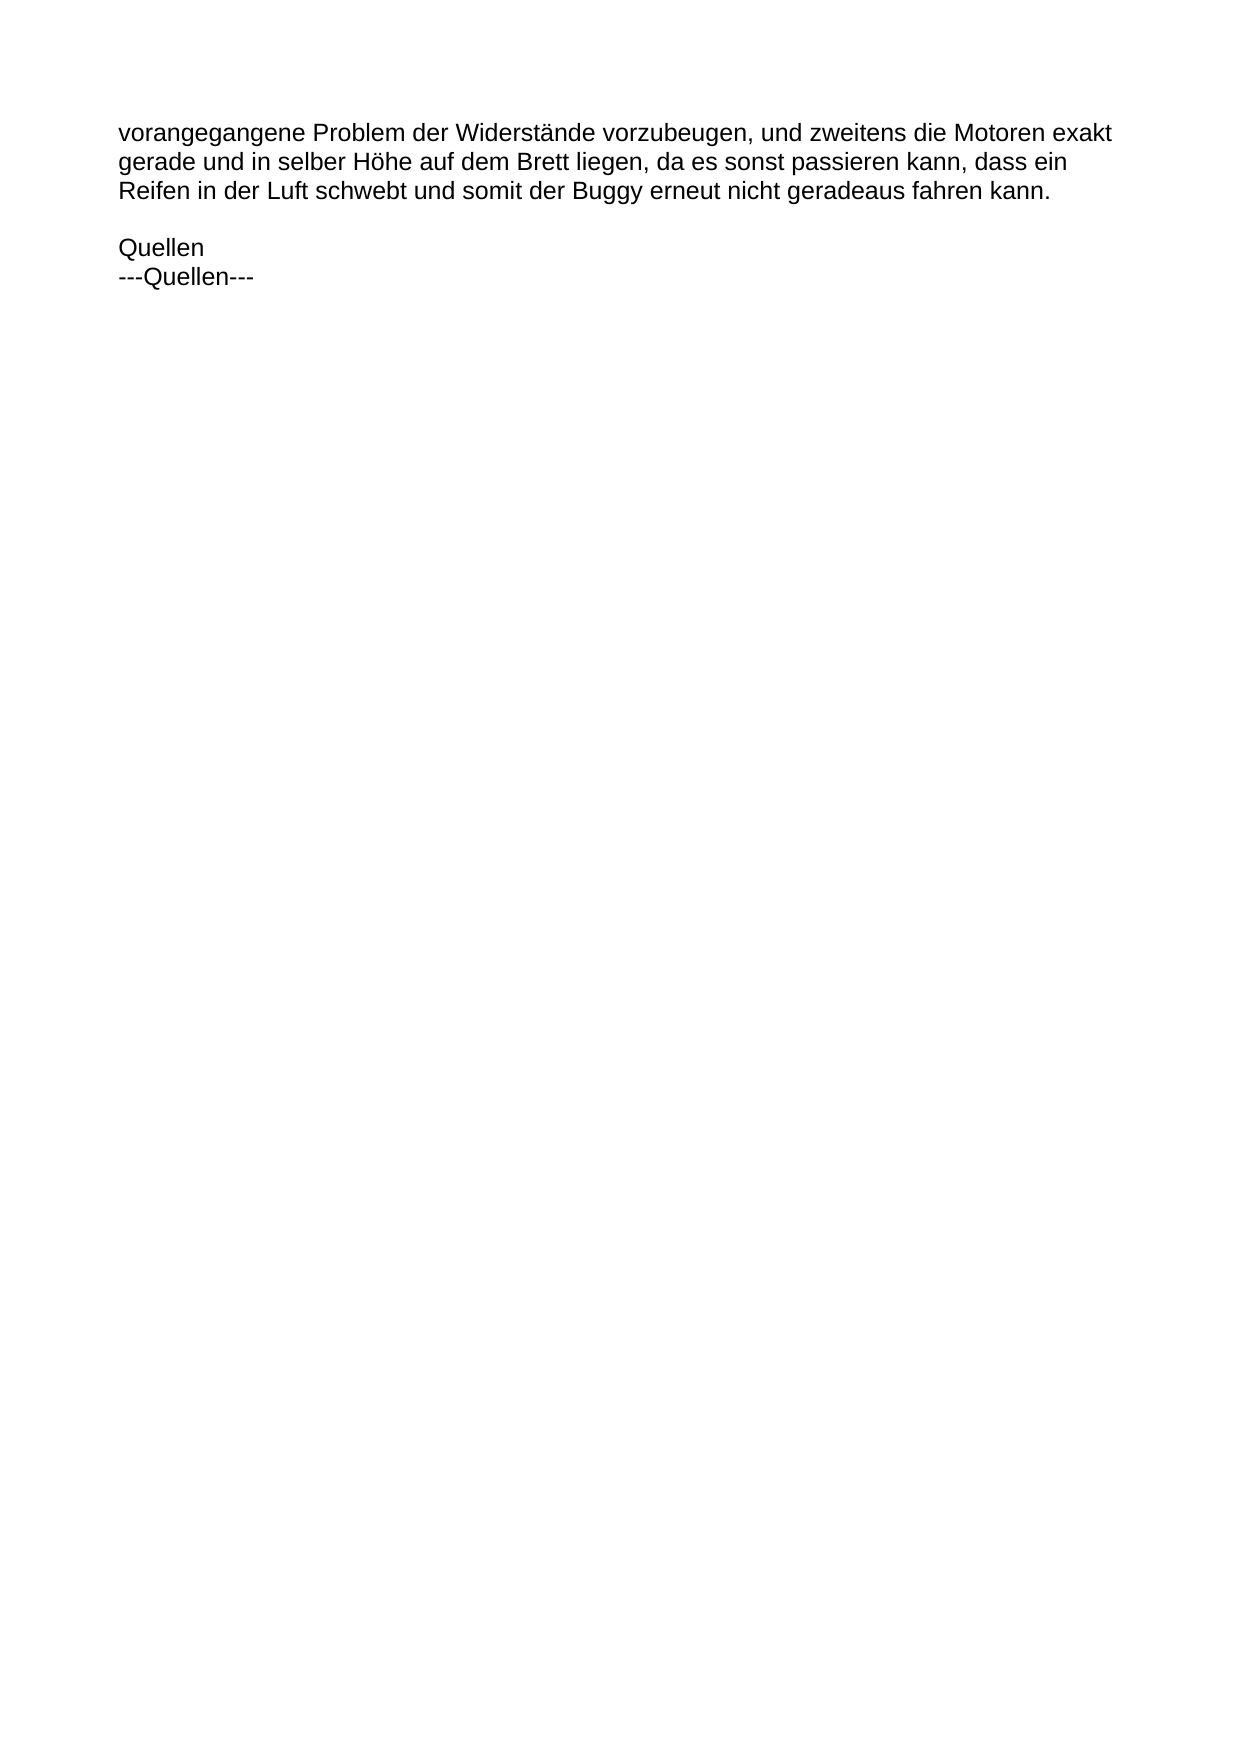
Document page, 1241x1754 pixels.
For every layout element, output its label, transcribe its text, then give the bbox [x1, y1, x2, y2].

text ---Quellen--- [118, 262, 1122, 291]
text Quellen [118, 233, 1122, 262]
text vorangegangene Problem der Widerstände vorzubeugen, und zweitens die Motoren exakt gerade und in selber Höhe auf dem Brett liegen, da es sonst passieren kann, dass ein Reifen in der Luft schwebt und somit der Buggy erneut nicht geradeaus fahren kann. [118, 118, 1122, 204]
